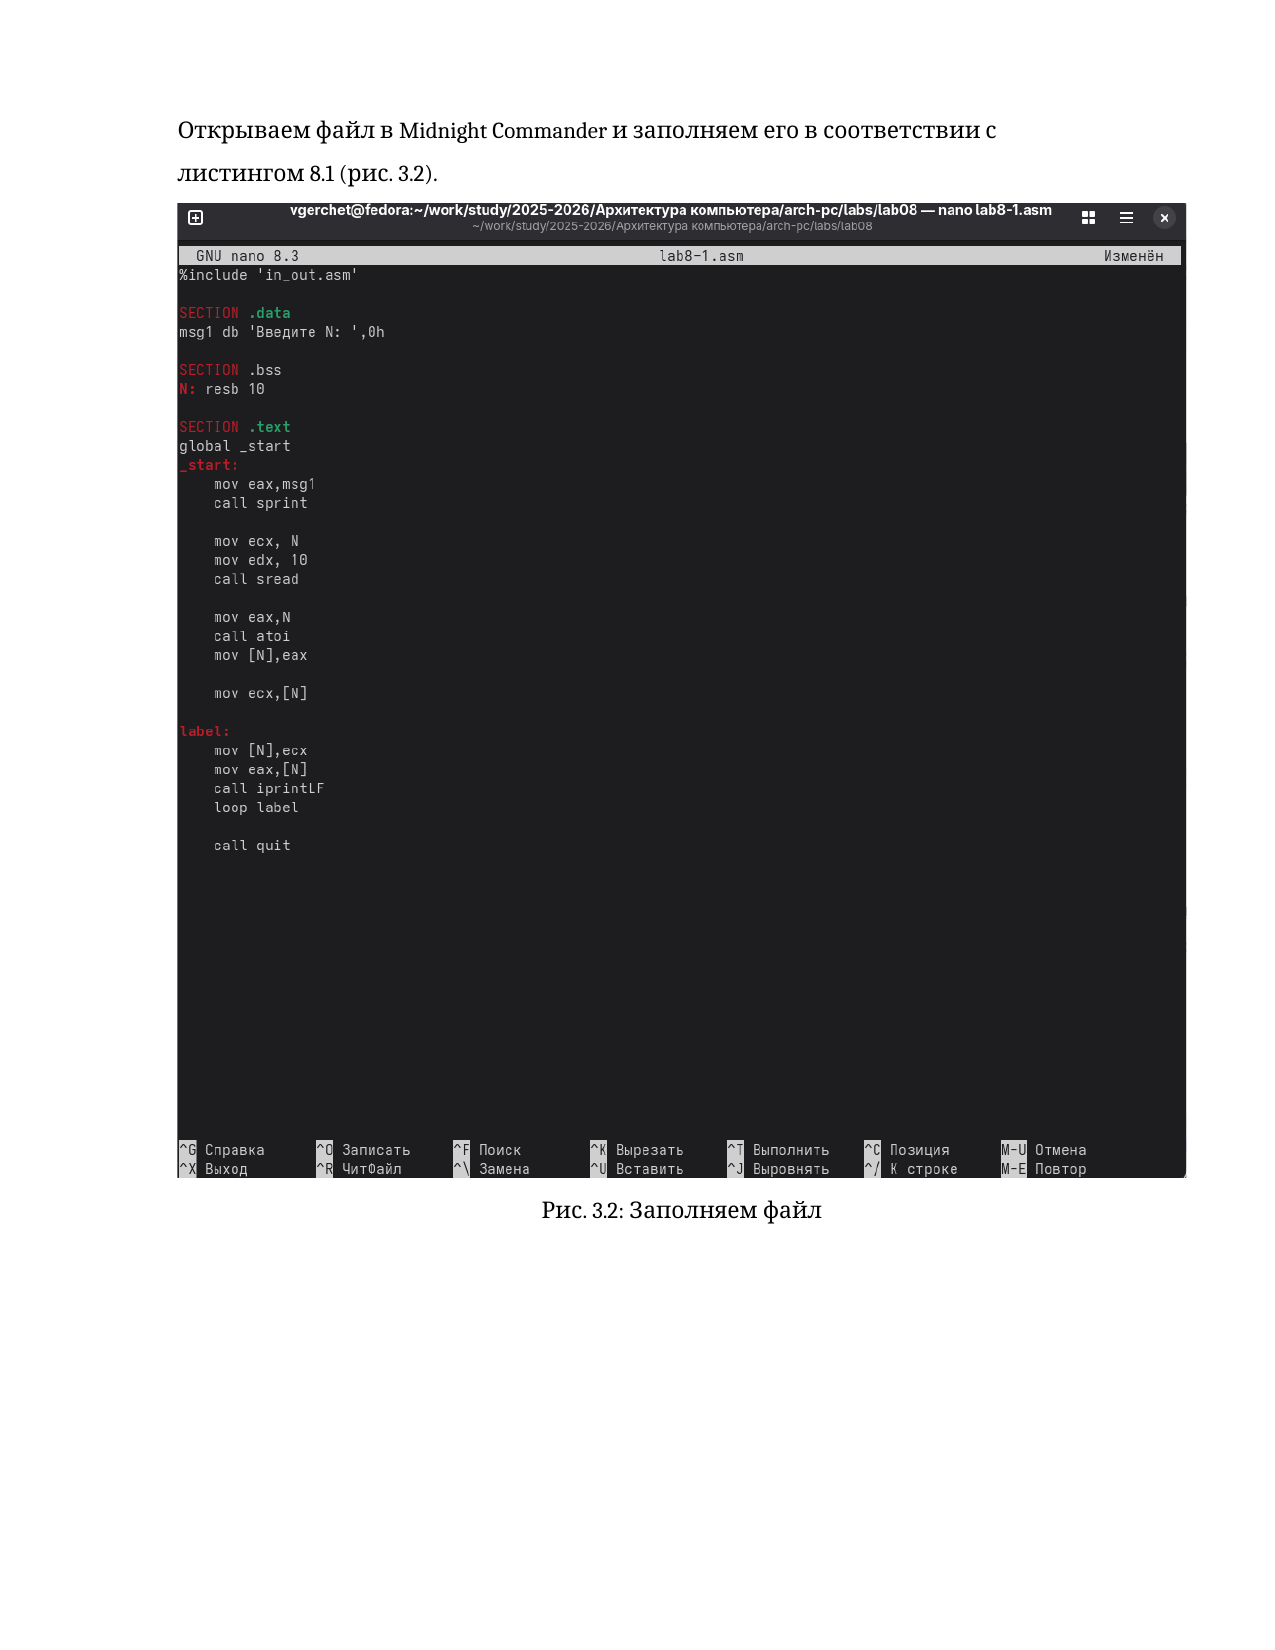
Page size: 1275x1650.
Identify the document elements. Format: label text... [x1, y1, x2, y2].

text Рис. 3.2: Заполняем файл [177, 1178, 1186, 1224]
text листингом 8.1 (рис. 3.2). [177, 161, 1186, 187]
picture [177, 203, 1187, 1178]
text Открываем файл в Midnight Commander и заполняем его в соответствии с [177, 118, 1186, 144]
